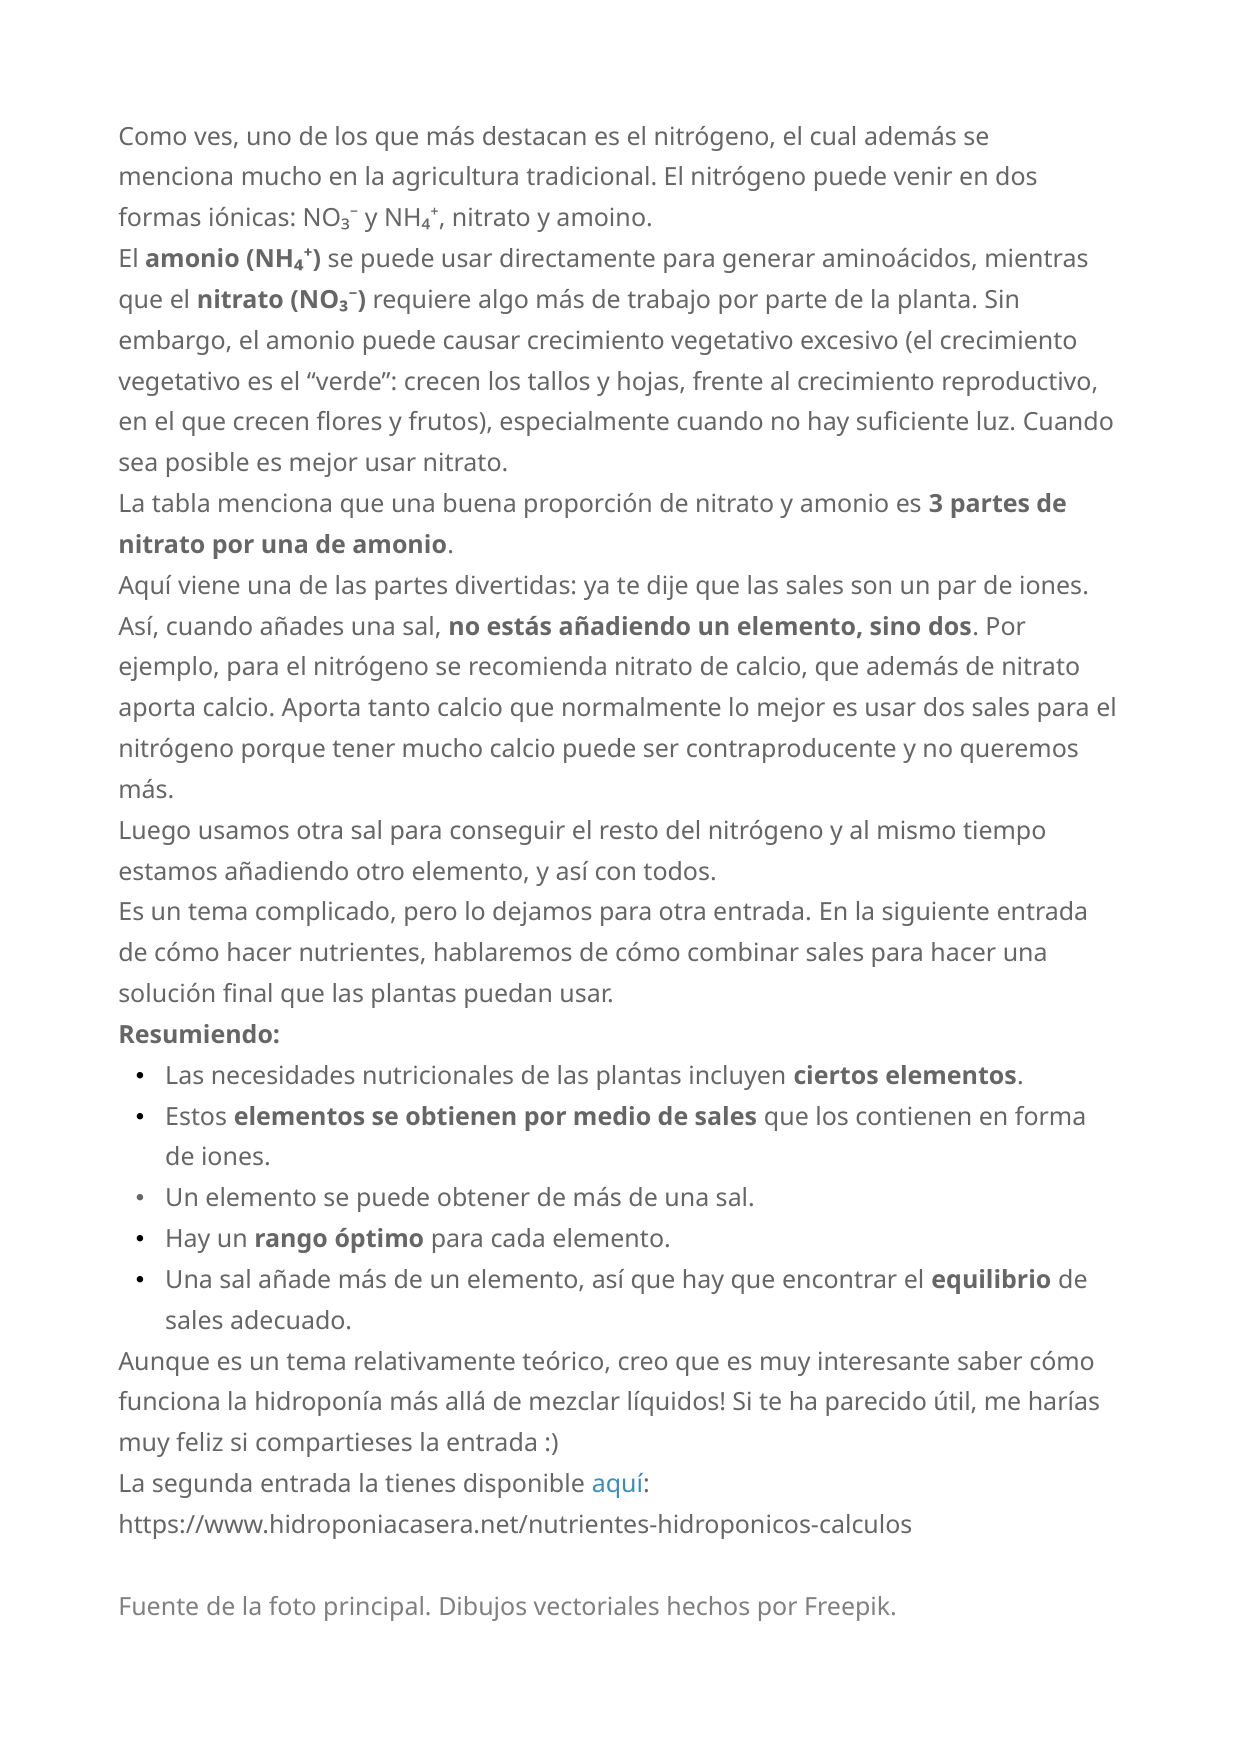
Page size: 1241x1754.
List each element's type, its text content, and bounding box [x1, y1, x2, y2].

text Luego usamos otra sal para conseguir el resto del nitrógeno y al mismo tiempo estamos añadiendo otro elemento, y así con todos. [118, 812, 1122, 887]
text Aquí viene una de las partes divertidas: ya te dije que las sales son un par de iones. Así, cuando añades una sal, no estás añadiendo un elemento, sino dos. Por ejemplo, para el nitrógeno se recomienda nitrato de calcio, que además de nitrato aporta calcio. Aporta tanto calcio que normalmente lo mejor es usar dos sales para el nitrógeno porque tener mucho calcio puede ser contraproducente y no queremos más. [118, 567, 1122, 806]
list Un elemento se puede obtener de más de una sal. [136, 1180, 1122, 1214]
text El amonio (NH₄⁺) se puede usar directamente para generar aminoácidos, mientras que el nitrato (NO₃⁻) requiere algo más de trabajo por parte de la planta. Sin embargo, el amonio puede causar crecimiento vegetativo excesivo (el crecimiento vegetativo es el “verde”: crecen los tallos y hojas, frente al crecimiento reproductivo, en el que crecen flores y frutos), especialmente cuando no hay suficiente luz. Cuando sea posible es mejor usar nitrato. [118, 241, 1122, 479]
text https://www.hidroponiacasera.net/nutrientes-hidroponicos-calculos [118, 1506, 1122, 1541]
text Resumiendo: [118, 1016, 1122, 1051]
list Estos elementos se obtienen por medio de sales que los contienen en forma de iones. [136, 1098, 1122, 1173]
text Es un tema complicado, pero lo dejamos para otra entrada. En la siguiente entrada de cómo hacer nutrientes, hablaremos de cómo combinar sales para hacer una solución final que las plantas puedan usar. [118, 894, 1122, 1010]
list Las necesidades nutricionales de las plantas incluyen ciertos elementos. [136, 1057, 1122, 1091]
text Fuente de la foto principal. Dibujos vectoriales hechos por Freepik. [118, 1588, 1122, 1622]
text La tabla menciona que una buena proporción de nitrato y amonio es 3 partes de nitrato por una de amonio. [118, 486, 1122, 561]
list Una sal añade más de un elemento, así que hay que encontrar el equilibrio de sales adecuado. [136, 1261, 1122, 1336]
text Como ves, uno de los que más destacan es el nitrógeno, el cual además se menciona mucho en la agricultura tradicional. El nitrógeno puede venir en dos formas iónicas: NO₃⁻ y NH₄⁺, nitrato y amoino. [118, 118, 1122, 234]
text Aunque es un tema relativamente teórico, creo que es muy interesante saber cómo funciona la hidroponía más allá de mezclar líquidos! Si te ha parecido útil, me harías muy feliz si compartieses la entrada :) [118, 1343, 1122, 1459]
list Hay un rango óptimo para cada elemento. [136, 1221, 1122, 1255]
text La segunda entrada la tienes disponible aquí: [118, 1466, 1122, 1500]
